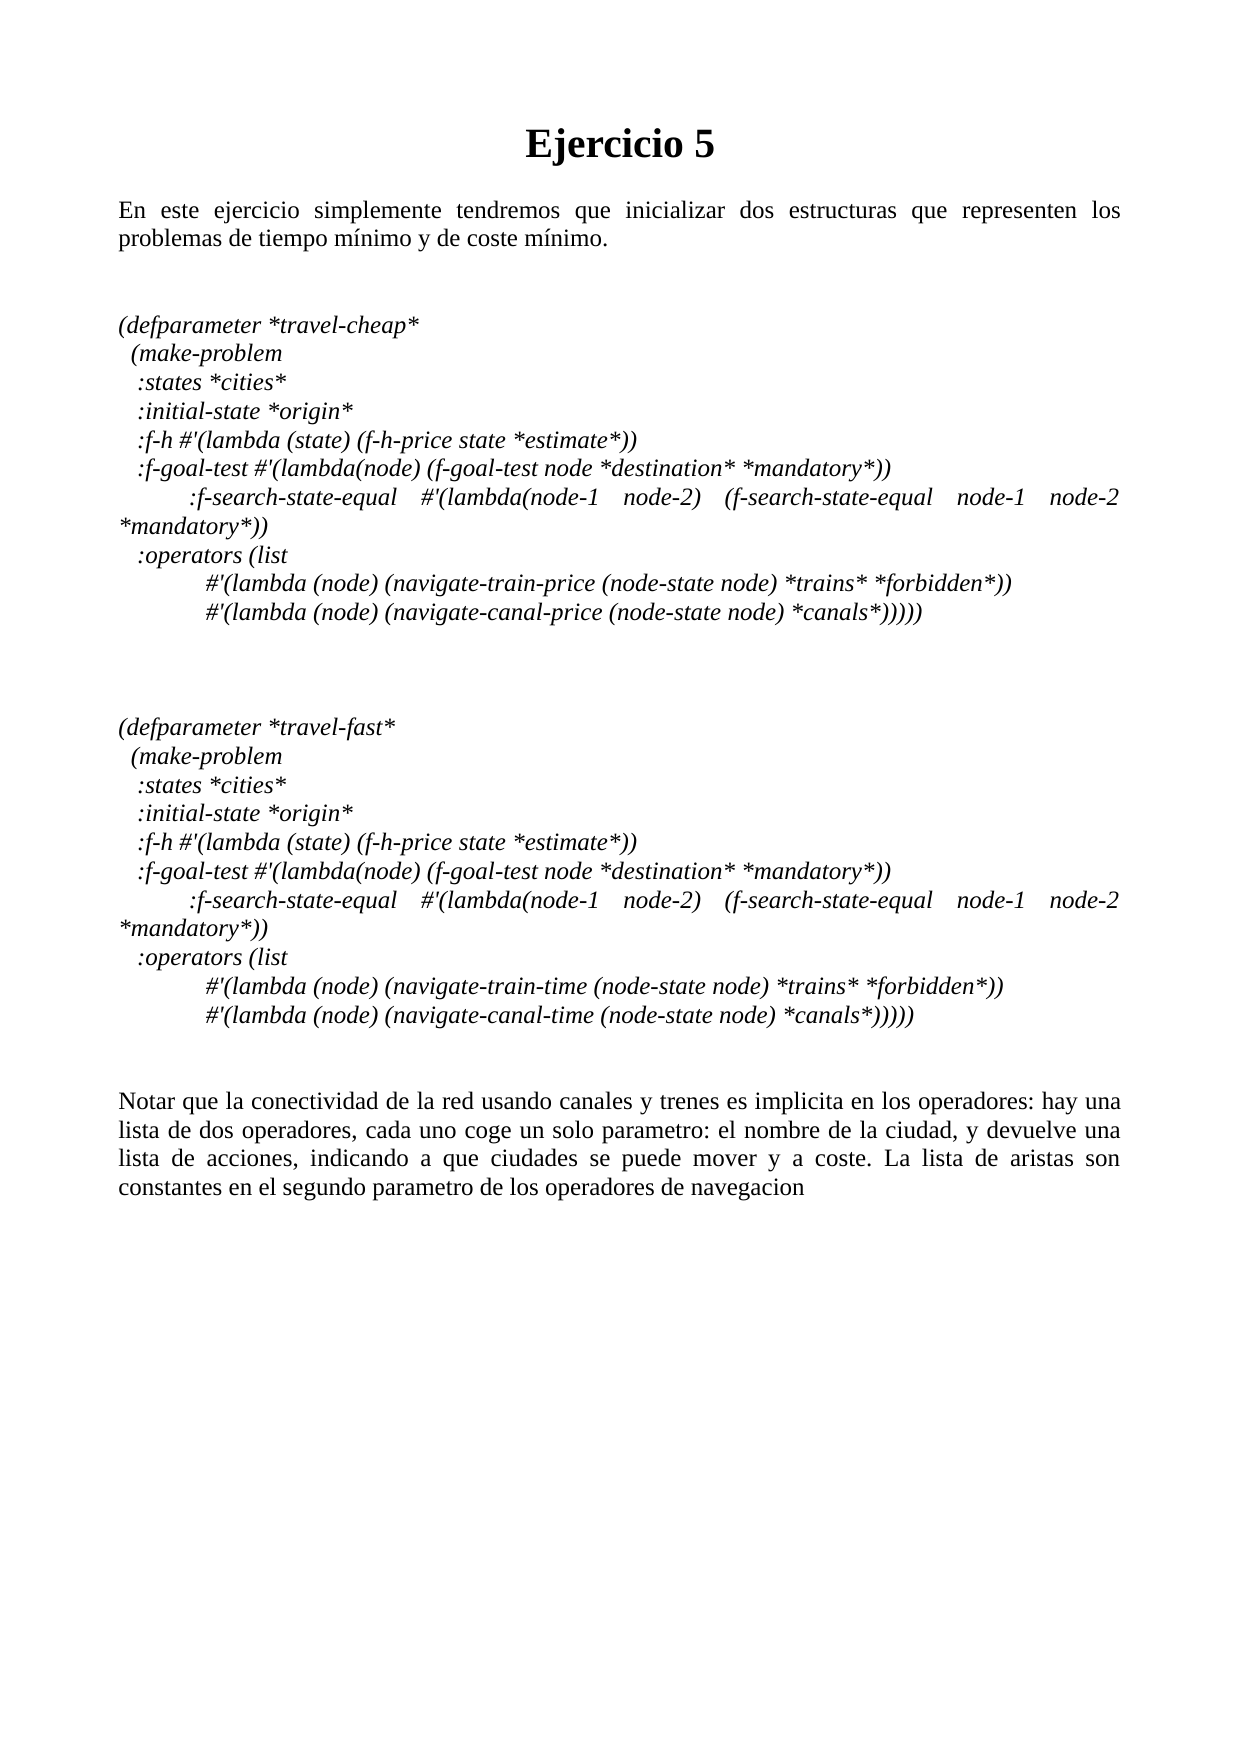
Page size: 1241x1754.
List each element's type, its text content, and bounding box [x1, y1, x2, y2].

text #'(lambda (node) (navigate-train-time (node-state node) *trains* *forbidden*)) [118, 971, 1122, 1000]
text En este ejercicio simplemente tendremos que inicializar dos estructuras que representen los problemas de tiempo mínimo y de coste mínimo. [118, 195, 1122, 252]
text :f-goal-test #'(lambda(node) (f-goal-test node *destination* *mandatory*)) [118, 856, 1122, 885]
text :f-h #'(lambda (state) (f-h-price state *estimate*)) [118, 425, 1122, 453]
text Notar que la conectividad de la red usando canales y trenes es implicita en los operadores: hay una lista de dos operadores, cada uno coge un solo parametro: el nombre de la ciudad, y devuelve una lista de acciones, indicando a que ciudades se puede mover y a coste. La lista de aristas son constantes en el segundo parametro de los operadores de navegacion [118, 1086, 1122, 1201]
text :f-h #'(lambda (state) (f-h-price state *estimate*)) [118, 827, 1122, 856]
text Ejercicio 5 [118, 118, 1122, 166]
text (make-problem [118, 338, 1122, 367]
text :initial-state *origin* [118, 798, 1122, 827]
text :operators (list [118, 942, 1122, 971]
text #'(lambda (node) (navigate-train-price (node-state node) *trains* *forbidden*)) [118, 568, 1122, 597]
text :f-search-state-equal #'(lambda(node-1 node-2) (f-search-state-equal node-1 node-2 *mandatory*)) [118, 482, 1122, 540]
text :operators (list [118, 540, 1122, 568]
text #'(lambda (node) (navigate-canal-time (node-state node) *canals*))))) [118, 1000, 1122, 1028]
text (defparameter *travel-cheap* [118, 310, 1122, 338]
text (defparameter *travel-fast* [118, 712, 1122, 741]
text :f-goal-test #'(lambda(node) (f-goal-test node *destination* *mandatory*)) [118, 453, 1122, 482]
text #'(lambda (node) (navigate-canal-price (node-state node) *canals*))))) [118, 597, 1122, 626]
text :states *cities* [118, 367, 1122, 396]
text :states *cities* [118, 770, 1122, 798]
text :initial-state *origin* [118, 396, 1122, 425]
text :f-search-state-equal #'(lambda(node-1 node-2) (f-search-state-equal node-1 node-2 *mandatory*)) [118, 885, 1122, 942]
text (make-problem [118, 741, 1122, 770]
